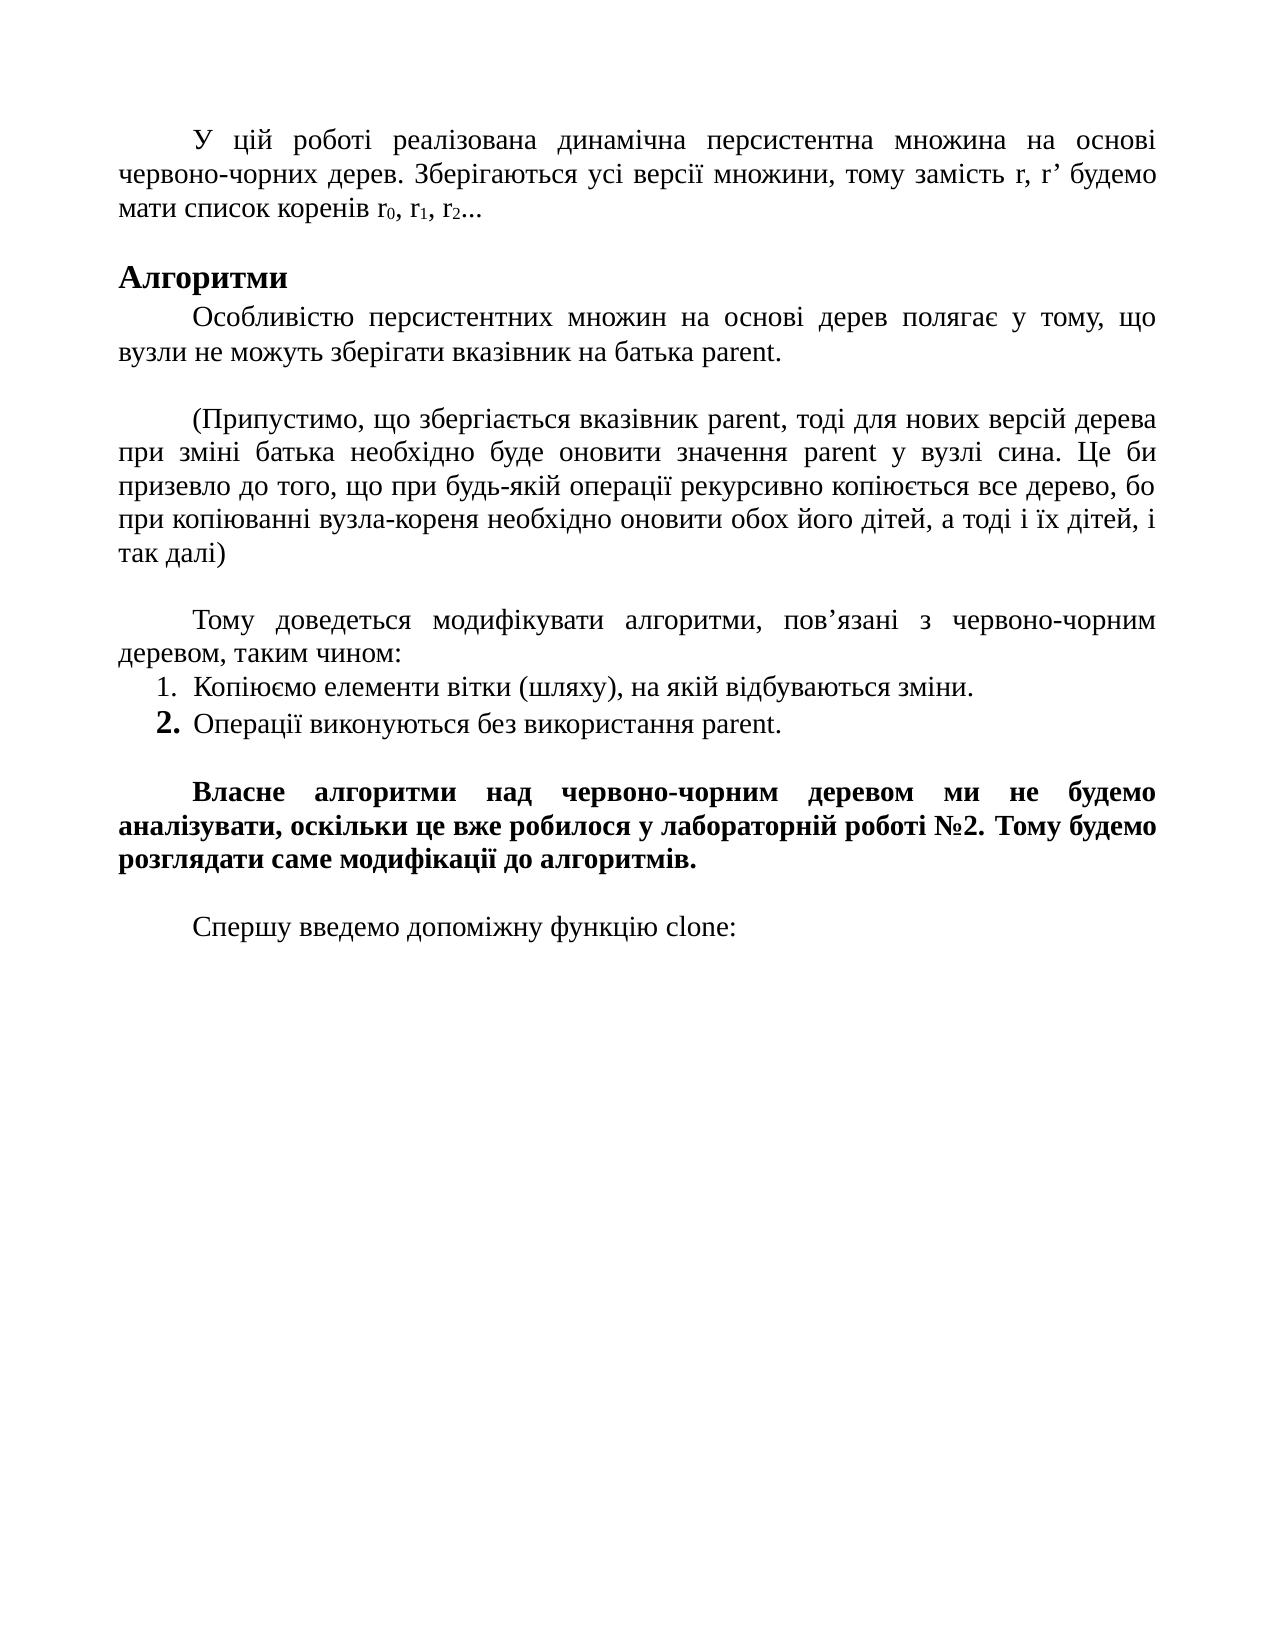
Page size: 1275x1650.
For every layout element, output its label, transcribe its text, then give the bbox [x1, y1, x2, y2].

list Операції виконуються без використання parent. [156, 703, 1157, 741]
text (Припустимо, що збергіається вказівник parent, тоді для нових версій дерева при зміні батька необхідно буде оновити значення parent у вузлі сина. Це би призевло до того, що при будь-якій операції рекурсивно копіюється все дерево, бо при копіюванні вузла-кореня необхідно оновити обох його дітей, а тоді і їх дітей, і так далі) [118, 401, 1157, 568]
text У цій роботі реалізована динамічна персистентна множина на основі червоно-чорних дерев. Зберігаються усі версії множини, тому замість r, r’ будемо мати список коренів r0, r1, r2... [118, 118, 1157, 223]
list Копіюємо елементи вітки (шляху), на якій відбуваються зміни. [156, 669, 1157, 703]
text Спершу введемо допоміжну функцію clone: [118, 909, 1157, 942]
text Власне алгоритми над червоно-чорним деревом ми не будемо аналізувати, оскільки це вже робилося у лабораторній роботі №2. Тому будемо розглядати саме модифікації до алгоритмів. [118, 774, 1157, 875]
text Особливістю персистентних множин на основі дерев полягає у тому, що вузли не можуть зберігати вказівник на батька parent. [118, 295, 1157, 367]
text Алгоритми [118, 257, 1157, 295]
text Тому доведеться модифікувати алгоритми, пов’язані з червоно-чорним деревом, таким чином: [118, 602, 1157, 669]
